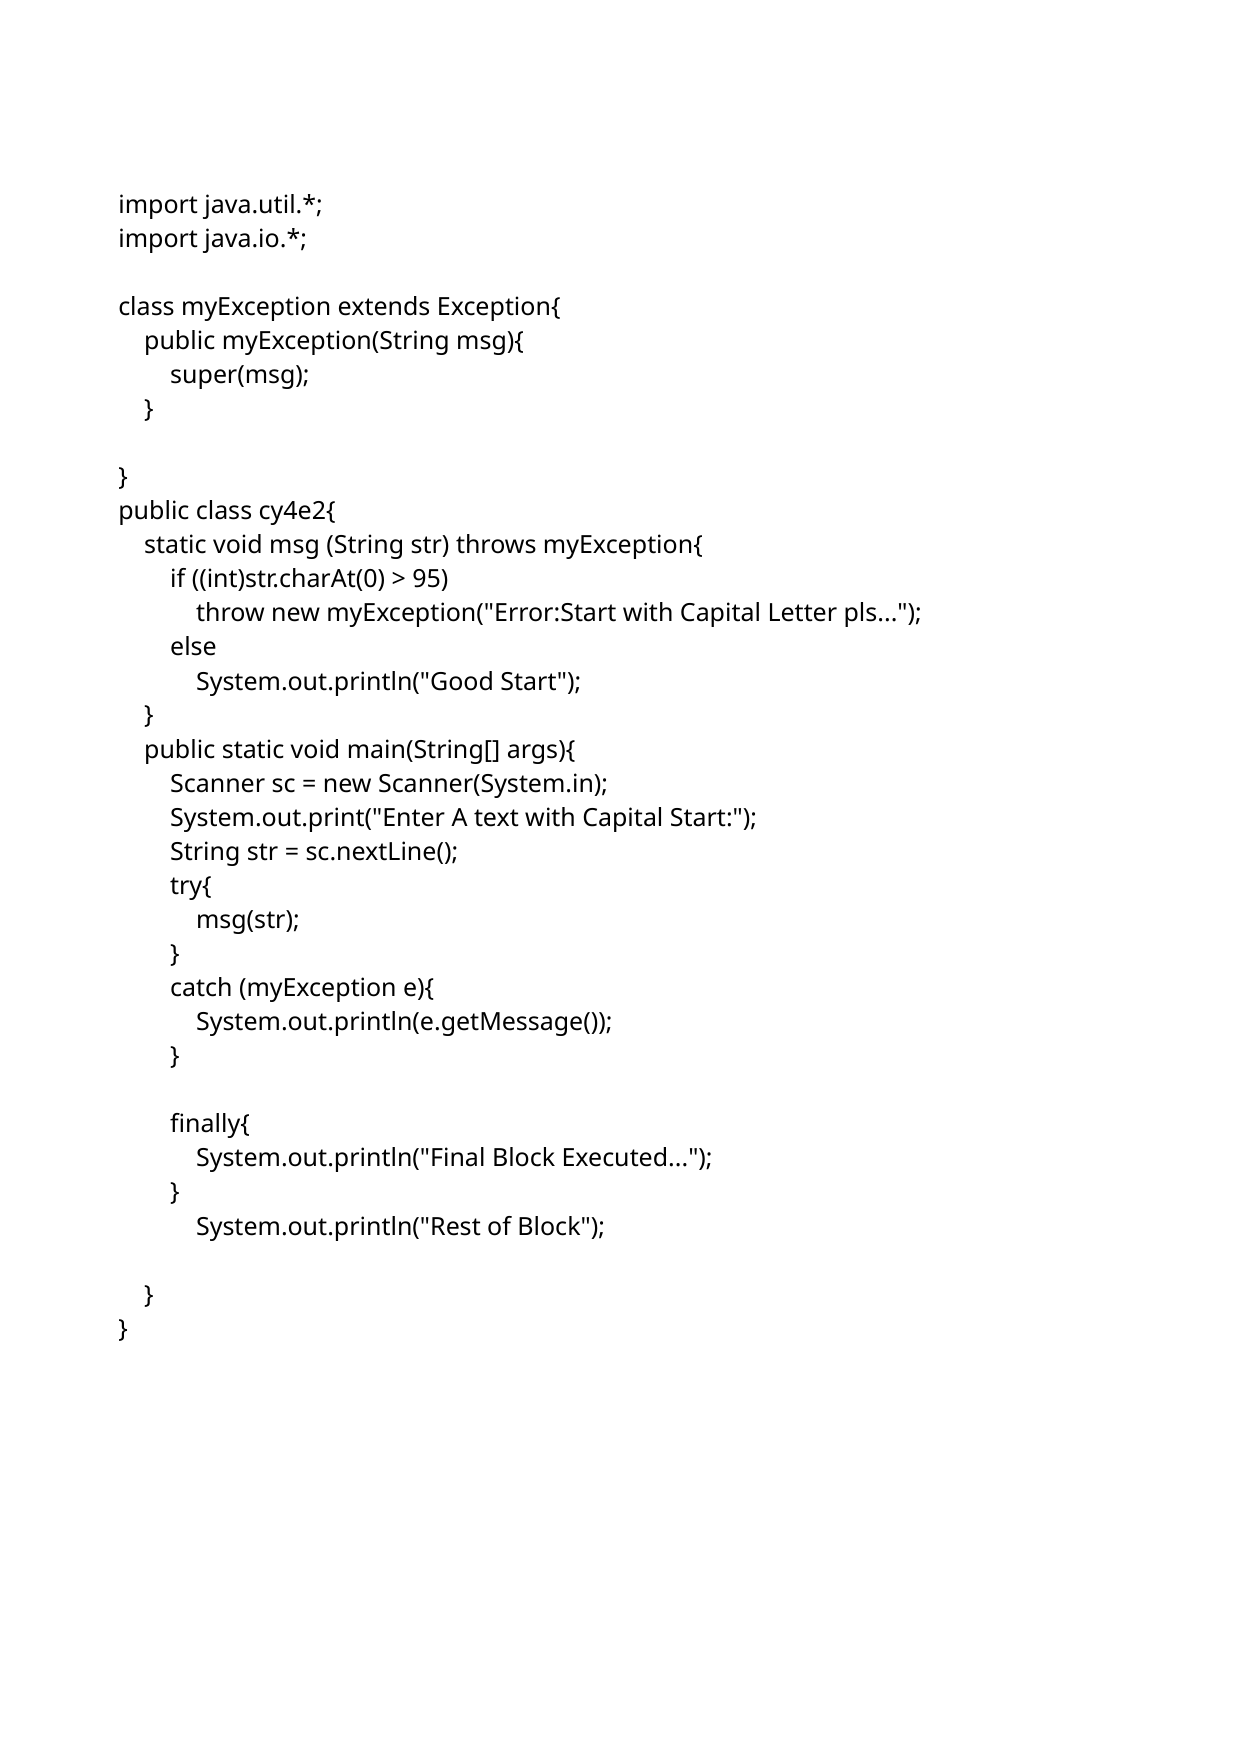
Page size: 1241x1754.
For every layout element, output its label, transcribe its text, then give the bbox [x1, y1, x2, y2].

text } [118, 1310, 1122, 1344]
text } [118, 1038, 1122, 1072]
text public myException(String msg){ [118, 322, 1122, 357]
text Scanner sc = new Scanner(System.in); [118, 765, 1122, 799]
text } [118, 697, 1122, 731]
text finally{ [118, 1106, 1122, 1140]
text class myException extends Exception{ [118, 288, 1122, 322]
text static void msg (String str) throws myException{ [118, 527, 1122, 561]
text public static void main(String[] args){ [118, 731, 1122, 765]
text import java.util.*; [118, 186, 1122, 220]
text } [118, 1276, 1122, 1310]
text try{ [118, 867, 1122, 902]
text } [118, 1174, 1122, 1208]
text System.out.println("Final Block Executed..."); [118, 1140, 1122, 1174]
text System.out.print("Enter A text with Capital Start:"); [118, 799, 1122, 833]
text System.out.println(e.getMessage()); [118, 1004, 1122, 1038]
text System.out.println("Rest of Block"); [118, 1208, 1122, 1242]
text } [118, 459, 1122, 493]
text public class cy4e2{ [118, 493, 1122, 527]
text import java.io.*; [118, 220, 1122, 254]
text String str = sc.nextLine(); [118, 833, 1122, 867]
text throw new myException("Error:Start with Capital Letter pls..."); [118, 595, 1122, 629]
text catch (myException e){ [118, 970, 1122, 1004]
text super(msg); [118, 357, 1122, 391]
text System.out.println("Good Start"); [118, 663, 1122, 697]
text } [118, 391, 1122, 425]
text else [118, 629, 1122, 663]
text if ((int)str.charAt(0) > 95) [118, 561, 1122, 595]
text } [118, 936, 1122, 970]
text msg(str); [118, 902, 1122, 936]
